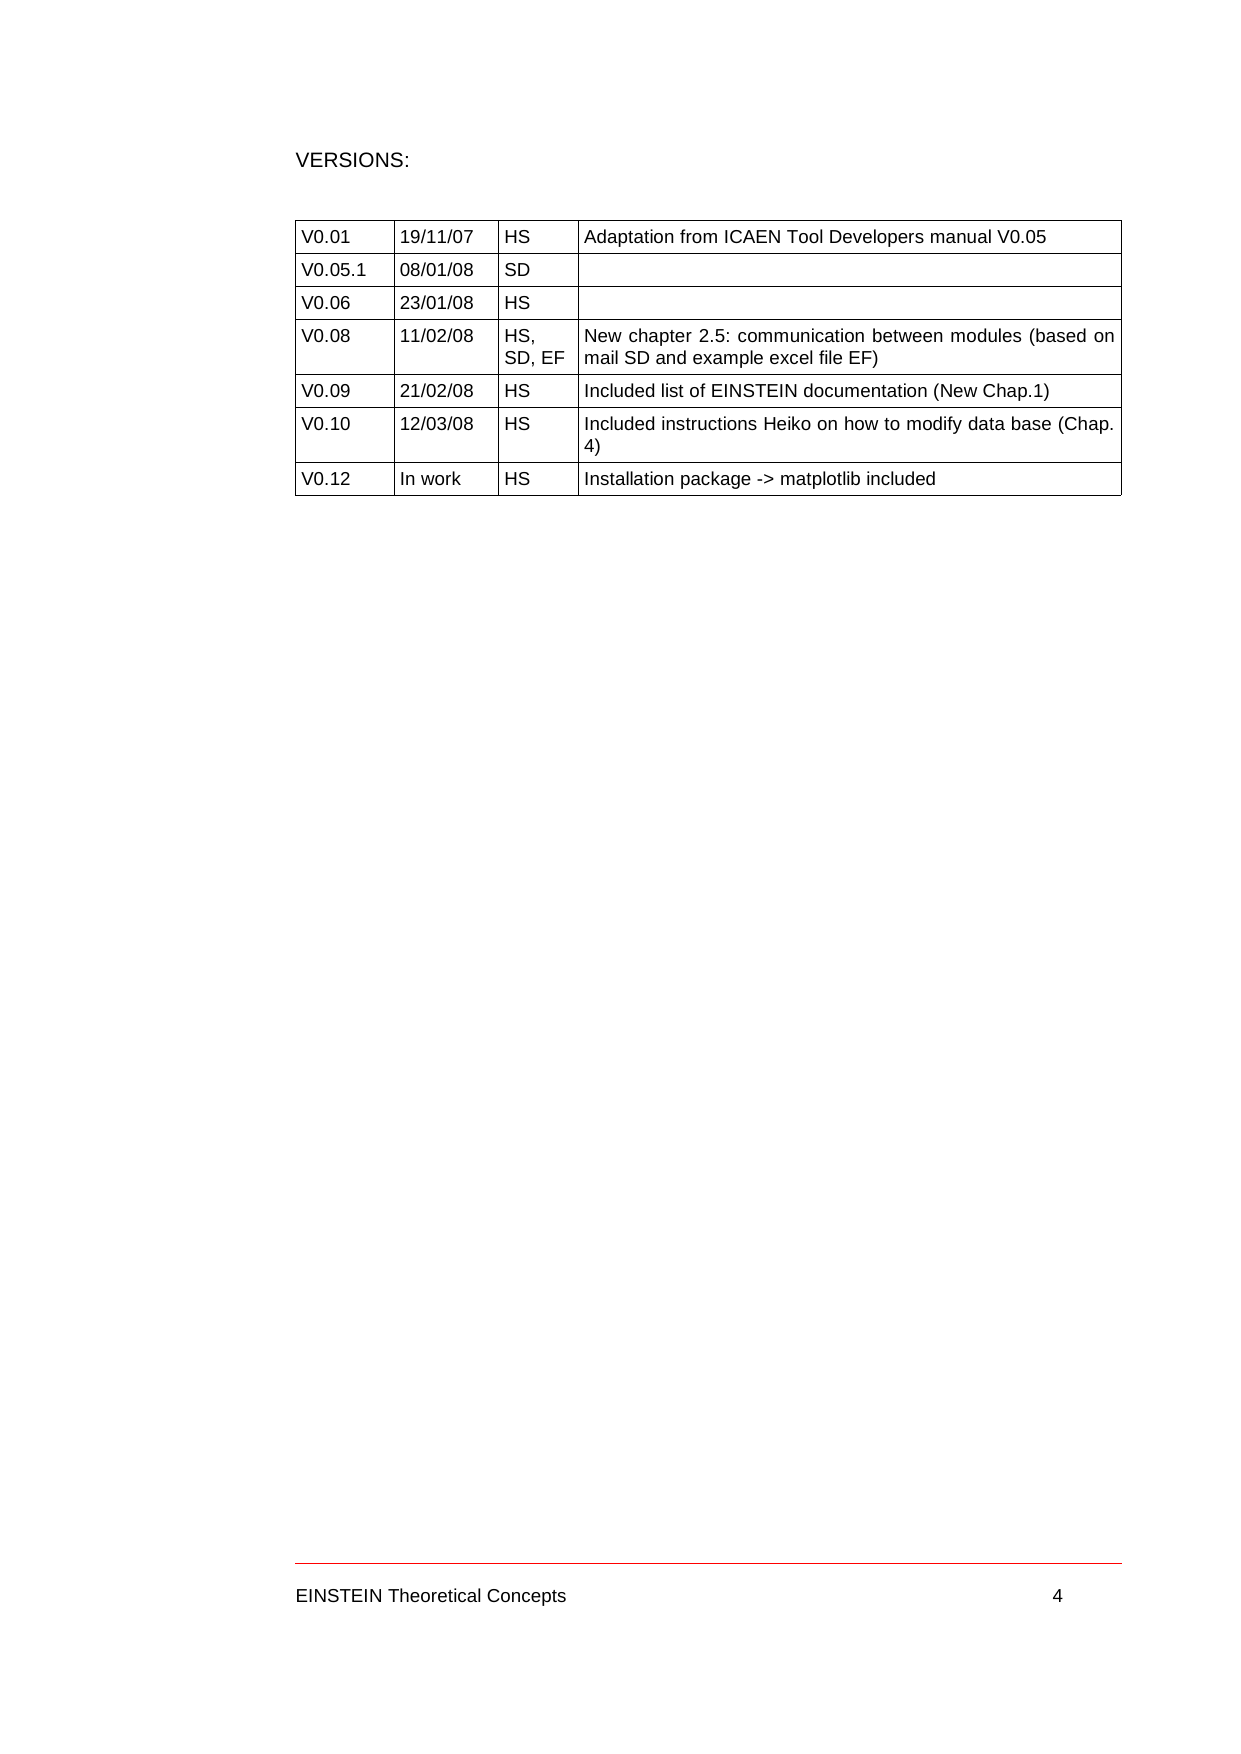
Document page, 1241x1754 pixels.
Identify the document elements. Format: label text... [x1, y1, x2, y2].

table_cell Included instructions Heiko on how to modify data base (Chap. 4) [579, 408, 1121, 462]
table_cell V0.08 [296, 320, 394, 374]
table_cell Installation package -> matplotlib included [579, 463, 1121, 495]
table_cell In work [395, 463, 498, 495]
table_header V0.01 [296, 221, 394, 253]
table_cell HS [499, 375, 578, 407]
text VERSIONS: [295, 148, 1122, 172]
table_header Adaptation from ICAEN Tool Developers manual V0.05 [579, 221, 1121, 253]
table_cell V0.06 [296, 287, 394, 319]
table_header HS [499, 221, 578, 253]
table_cell V0.09 [296, 375, 394, 407]
table_cell HS, SD, EF [499, 320, 578, 374]
table_cell HS [499, 463, 578, 495]
table_cell 12/03/08 [395, 408, 498, 462]
table_cell V0.05.1 [296, 254, 394, 286]
table_header 19/11/07 [395, 221, 498, 253]
table_cell 11/02/08 [395, 320, 498, 374]
table_cell V0.10 [296, 408, 394, 462]
table_cell 08/01/08 [395, 254, 498, 286]
table_cell [579, 254, 1121, 286]
table_cell HS [499, 408, 578, 462]
table_cell V0.12 [296, 463, 394, 495]
table_cell Included list of EINSTEIN documentation (New Chap.1) [579, 375, 1121, 407]
table_cell New chapter 2.5: communication between modules (based on mail SD and example excel file EF) [579, 320, 1121, 374]
table_cell SD [499, 254, 578, 286]
table_cell 23/01/08 [395, 287, 498, 319]
table_cell [579, 287, 1121, 319]
table_cell 21/02/08 [395, 375, 498, 407]
table_cell HS [499, 287, 578, 319]
